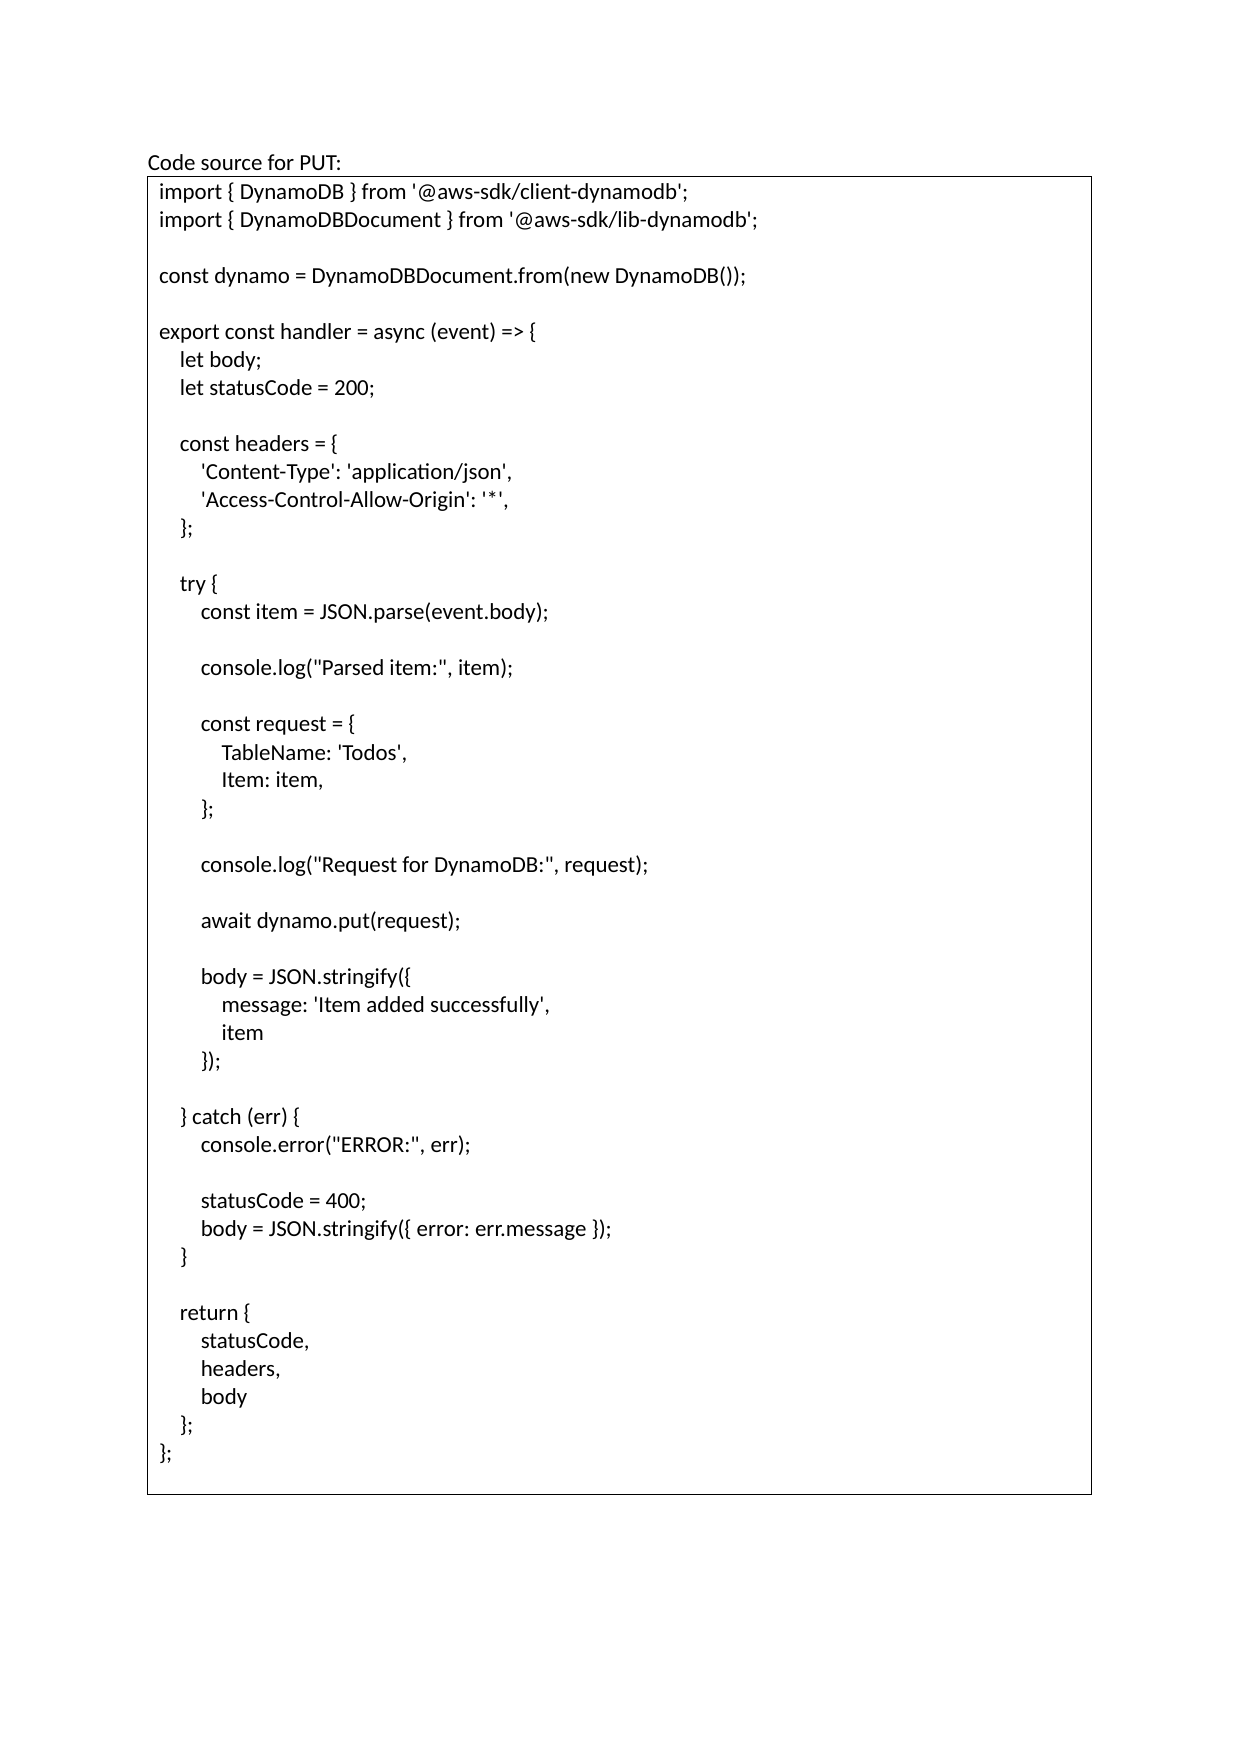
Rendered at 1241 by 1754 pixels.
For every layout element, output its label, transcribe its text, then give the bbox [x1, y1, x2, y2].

text Code source for PUT: [148, 148, 1093, 176]
table_header import { DynamoDB } from '@aws-sdk/client-dynamodb'; import { DynamoDBDocument } from '@aws-sdk/lib-dynamodb'; const dynamo = DynamoDBDocument.from(new DynamoDB()); export const handler = async (event) => { let body; let statusCode = 200; const headers = { 'Content-Type': 'application/json', 'Access-Control-Allow-Origin': '*', }; try { const item = JSON.parse(event.body); console.log("Parsed item:", item); const request = { TableName: 'Todos', Item: item, }; console.log("Request for DynamoDB:", request); await dynamo.put(request); body = JSON.stringify({ message: 'Item added successfully', item }); } catch (err) { console.error("ERROR:", err); statusCode = 400; body = JSON.stringify({ error: err.message }); } return { statusCode, headers, body }; }; [148, 177, 1091, 1494]
